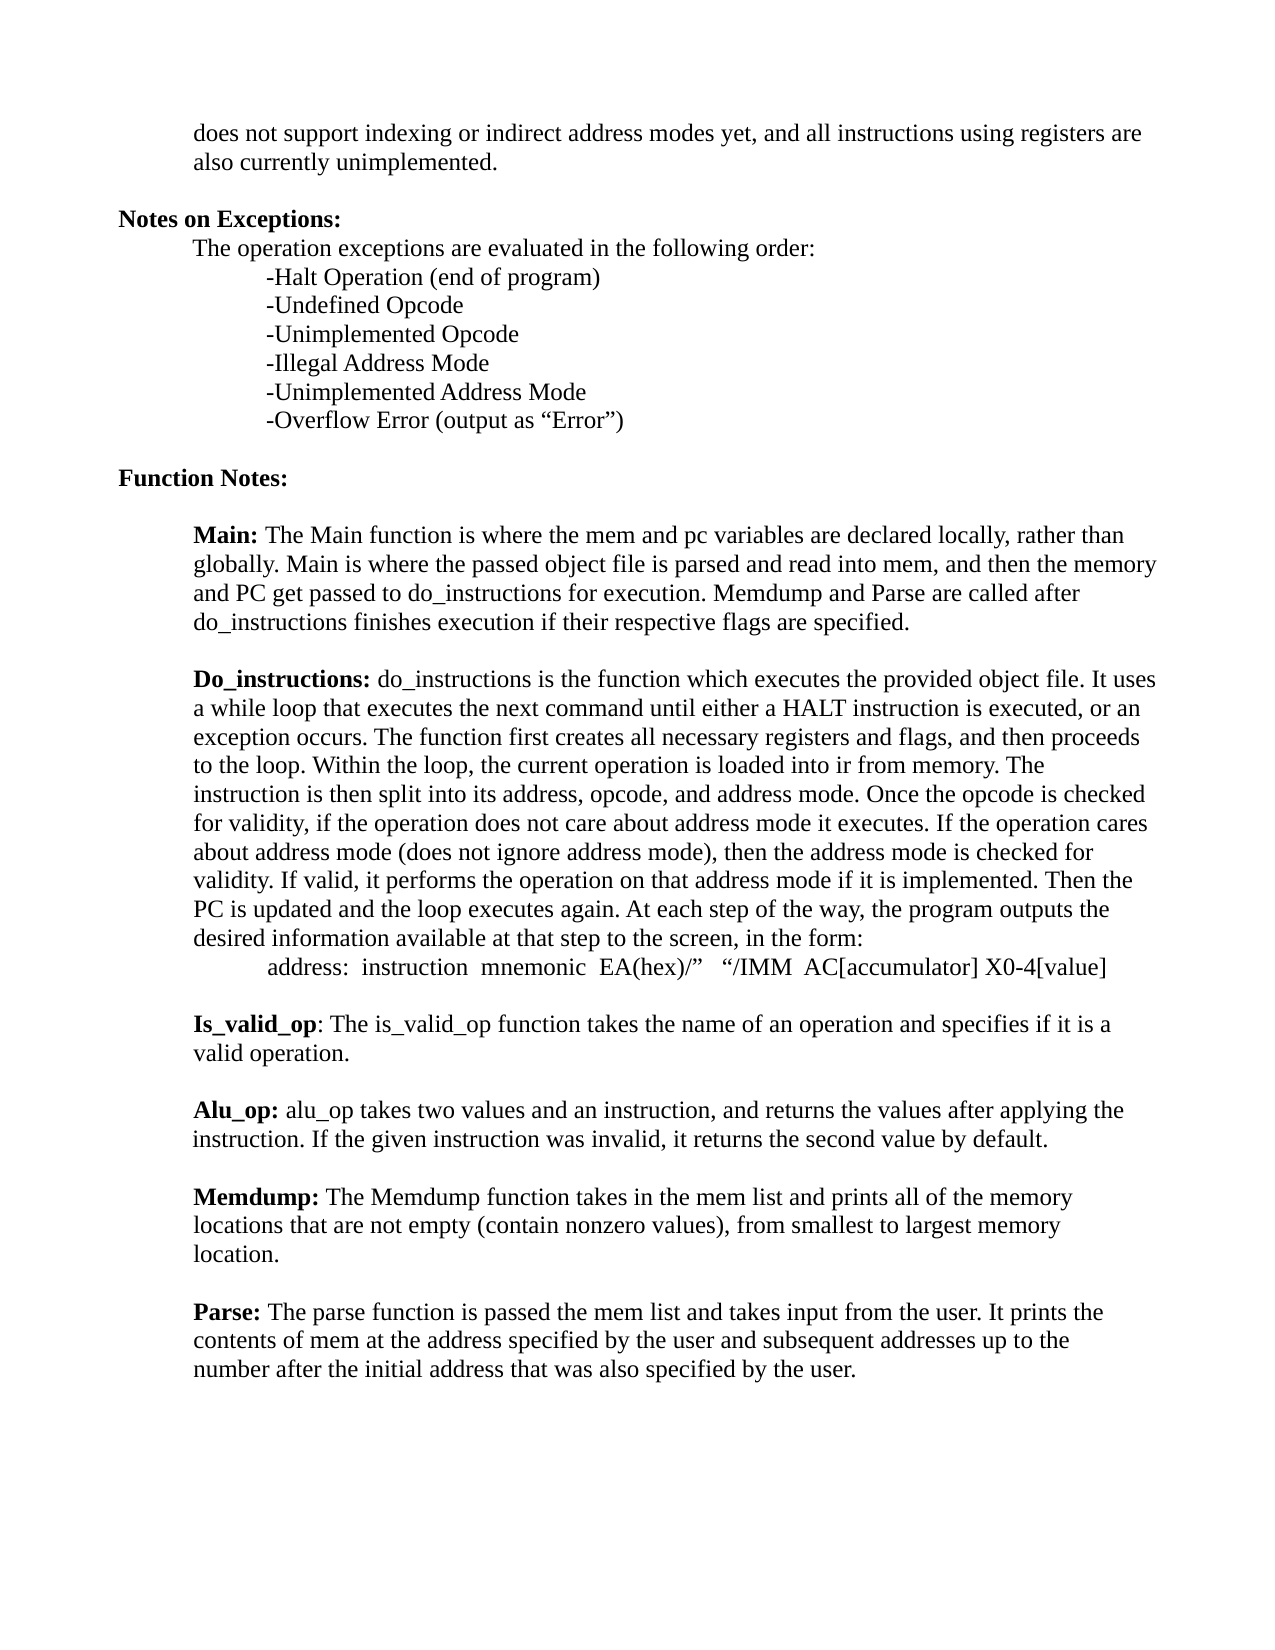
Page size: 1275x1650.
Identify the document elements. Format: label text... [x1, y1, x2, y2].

text does not support indexing or indirect address modes yet, and all instructions using registers are also currently unimplemented. [193, 118, 1157, 176]
text -Unimplemented Opcode [118, 319, 1157, 348]
text -Halt Operation (end of program) [118, 262, 1157, 291]
text Parse: The parse function is passed the mem list and takes input from the user. It prints the [193, 1297, 1157, 1326]
text The operation exceptions are evaluated in the following order: [118, 233, 1157, 262]
text -Undefined Opcode [118, 291, 1157, 319]
text -Unimplemented Address Mode [118, 377, 1157, 406]
text contents of mem at the address specified by the user and subsequent addresses up to the [193, 1326, 1157, 1354]
text instruction. If the given instruction was invalid, it returns the second value by default. [118, 1124, 1157, 1153]
text Main: The Main function is where the mem and pc variables are declared locally, rather than [193, 521, 1157, 549]
text Memdump: The Memdump function takes in the mem list and prints all of the memory [193, 1182, 1157, 1211]
text globally. Main is where the passed object file is parsed and read into mem, and then the memory and PC get passed to do_instructions for execution. Memdump and Parse are called after do_instructions finishes execution if their respective flags are specified. [193, 549, 1157, 636]
text Alu_op: alu_op takes two values and an instruction, and returns the values after applying the [193, 1096, 1157, 1124]
text Function Notes: [118, 463, 1157, 492]
text locations that are not empty (contain nonzero values), from smallest to largest memory [193, 1211, 1157, 1239]
text address: instruction mnemonic EA(hex)/” “/IMM AC[accumulator] X0-4[value] [193, 952, 1157, 981]
text -Overflow Error (output as “Error”) [118, 406, 1157, 434]
text -Illegal Address Mode [118, 348, 1157, 377]
text Notes on Exceptions: [118, 204, 1157, 233]
text location. [193, 1239, 1157, 1268]
text Do_instructions: do_instructions is the function which executes the provided object file. It uses a while loop that executes the next command until either a HALT instruction is executed, or an exception occurs. The function first creates all necessary registers and flags, and then proceeds to the loop. Within the loop, the current operation is loaded into ir from memory. The instruction is then split into its address, opcode, and address mode. Once the opcode is checked for validity, if the operation does not care about address mode it executes. If the operation cares about address mode (does not ignore address mode), then the address mode is checked for validity. If valid, it performs the operation on that address mode if it is implemented. Then the PC is updated and the loop executes again. At each step of the way, the program outputs the desired information available at that step to the screen, in the form: [193, 664, 1157, 952]
text Is_valid_op: The is_valid_op function takes the name of an operation and specifies if it is a valid operation. [193, 1009, 1157, 1067]
text number after the initial address that was also specified by the user. [193, 1354, 1157, 1383]
